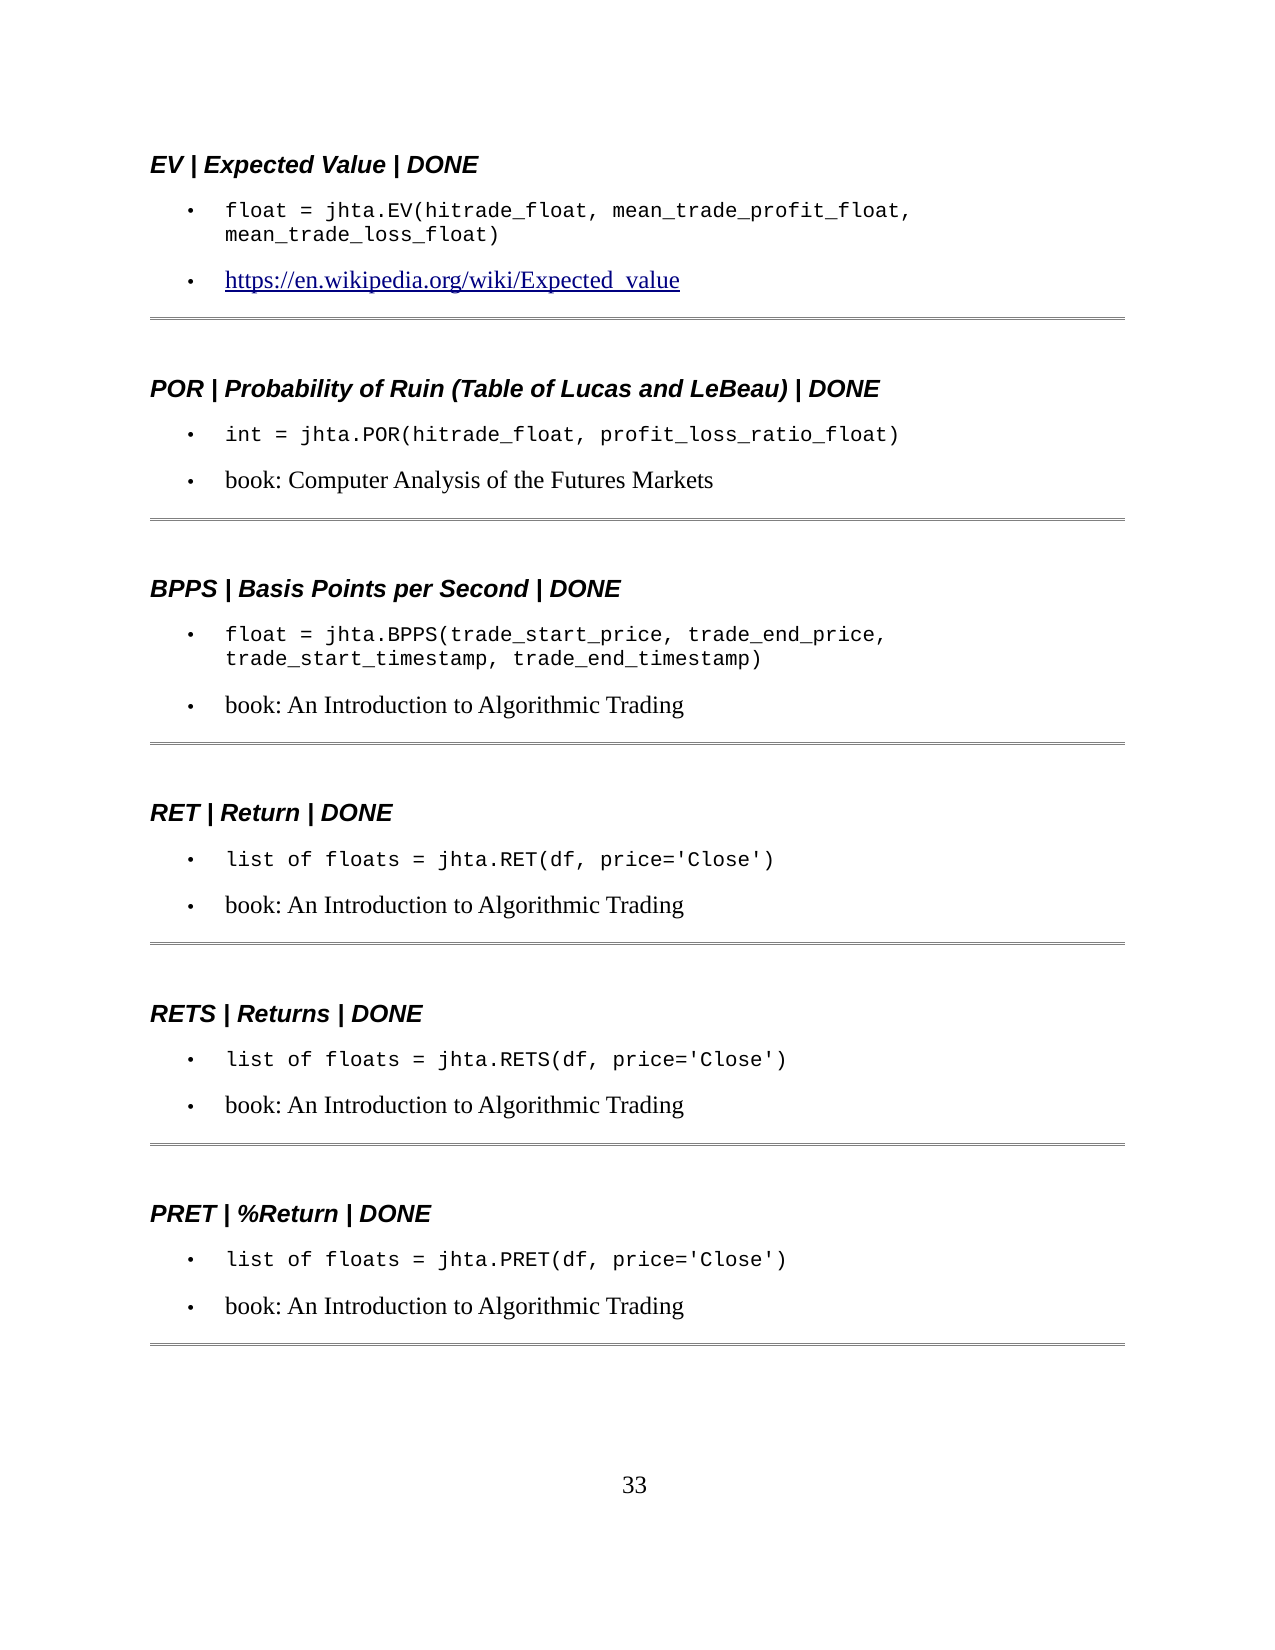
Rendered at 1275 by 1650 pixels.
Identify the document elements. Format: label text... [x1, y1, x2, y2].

list book: An Introduction to Algorithmic Trading [187, 890, 1125, 919]
list book: An Introduction to Algorithmic Trading [187, 1291, 1125, 1320]
subtitle POR | Probability of Ruin (Table of Lucas and LeBeau) | DONE [150, 374, 1125, 403]
subtitle RETS | Returns | DONE [150, 999, 1125, 1027]
list book: An Introduction to Algorithmic Trading [187, 690, 1125, 718]
list list of floats = jhta.PRET(df, price='Close') [187, 1249, 1125, 1273]
list list of floats = jhta.RETS(df, price='Close') [187, 1049, 1125, 1073]
list list of floats = jhta.RET(df, price='Close') [187, 848, 1125, 872]
subtitle RET | Return | DONE [150, 798, 1125, 827]
list book: Computer Analysis of the Futures Markets [187, 466, 1125, 494]
subtitle BPPS | Basis Points per Second | DONE [150, 574, 1125, 603]
list int = jhta.POR(hitrade_float, profit_loss_ratio_float) [187, 424, 1125, 448]
subtitle PRET | %Return | DONE [150, 1199, 1125, 1228]
list float = jhta.BPPS(trade_start_price, trade_end_price, trade_start_timestamp, trade_end_timestamp) [187, 624, 1125, 672]
list float = jhta.EV(hitrade_float, mean_trade_profit_float, mean_trade_loss_float) [187, 200, 1125, 247]
list book: An Introduction to Algorithmic Trading [187, 1091, 1125, 1119]
subtitle EV | Expected Value | DONE [150, 150, 1125, 178]
list https://en.wikipedia.org/wiki/Expected_value [187, 265, 1125, 294]
